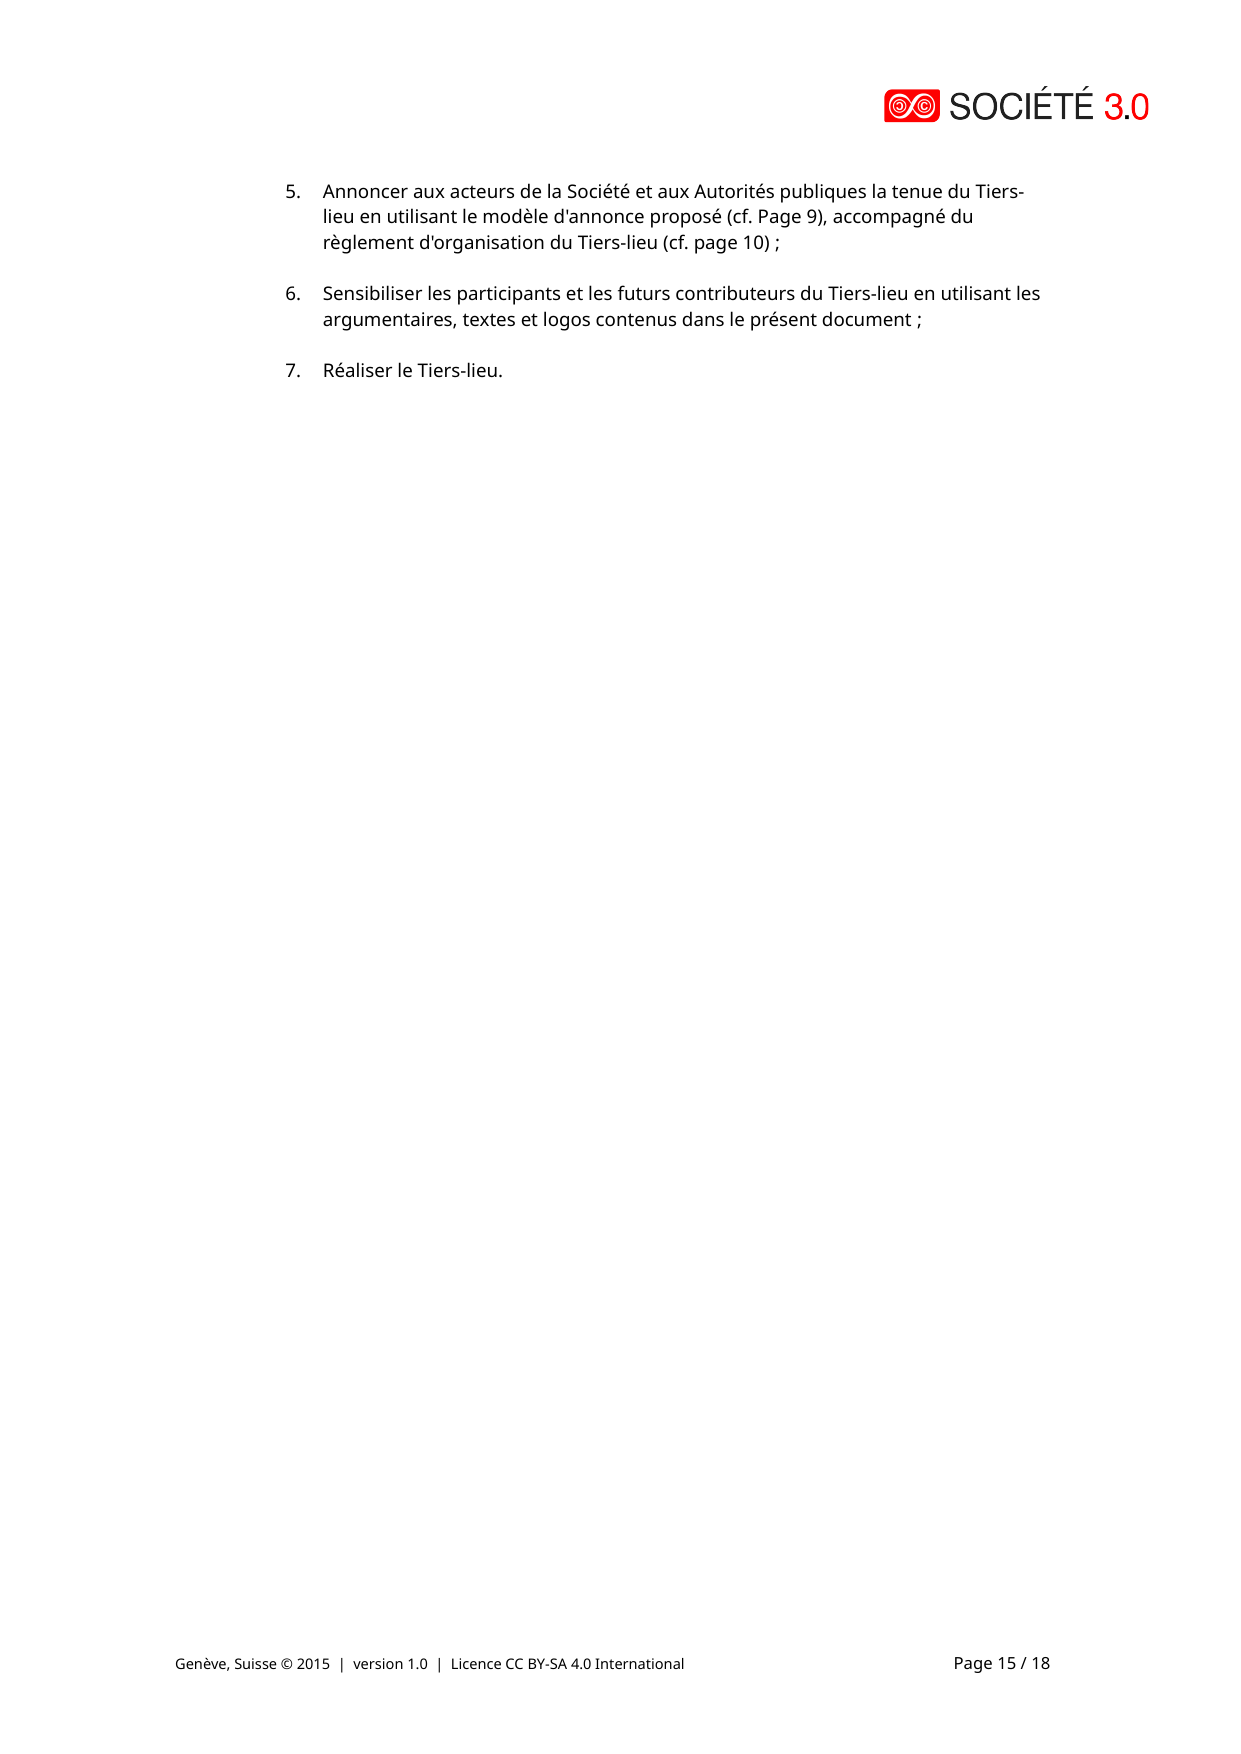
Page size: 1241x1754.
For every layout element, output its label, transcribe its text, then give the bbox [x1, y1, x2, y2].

picture [884, 83, 1149, 125]
list Réaliser le Tiers-lieu. [285, 357, 1050, 382]
list Sensibiliser les participants et les futurs contributeurs du Tiers-lieu en utilisant les argumentaires, textes et logos contenus dans le présent document ; [285, 280, 1050, 331]
list Annoncer aux acteurs de la Société et aux Autorités publiques la tenue du Tiers-lieu en utilisant le modèle d'annonce proposé (cf. Page 9), accompagné du règlement d'organisation du Tiers-lieu (cf. page 10) ; [285, 178, 1050, 255]
